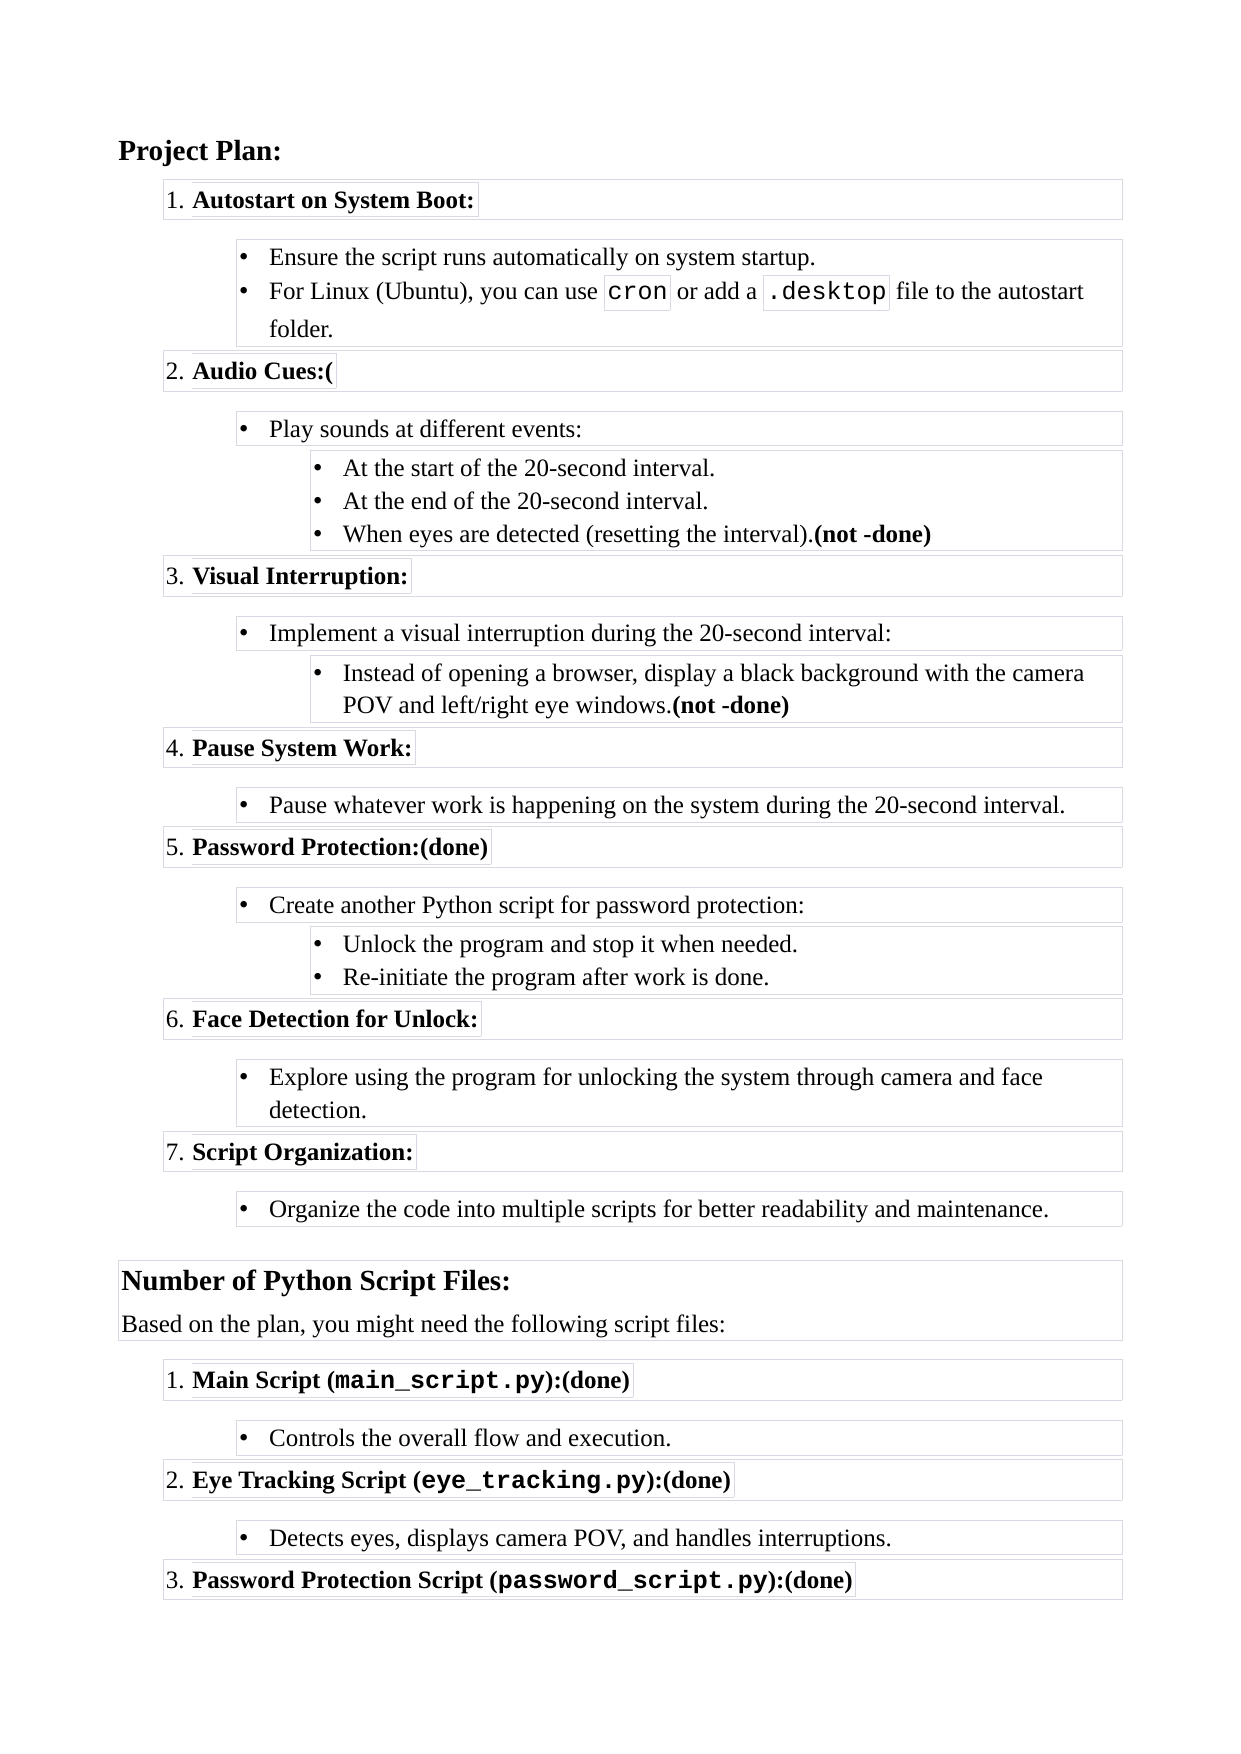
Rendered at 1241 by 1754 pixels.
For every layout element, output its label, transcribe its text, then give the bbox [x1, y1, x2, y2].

list Organize the code into multiple scripts for better readability and maintenance. [237, 1192, 1122, 1226]
list Password Protection Script (password_script.py):(done) [164, 1560, 1122, 1599]
list Explore using the program for unlocking the system through camera and face detection. [237, 1060, 1122, 1126]
list Eye Tracking Script (eye_tracking.py):(done) [164, 1460, 1122, 1500]
subtitle Project Plan: [118, 133, 1122, 166]
list Script Organization: [164, 1132, 1122, 1171]
list Implement a visual interruption during the 20-second interval: [237, 617, 1122, 650]
list Ensure the script runs automatically on system startup. [237, 240, 1122, 271]
text Based on the plan, you might need the following script files: [119, 1306, 1122, 1340]
list For Linux (Ubuntu), you can use cron or add a .desktop file to the autostart folder. [237, 272, 1122, 346]
list Pause System Work: [164, 728, 1122, 767]
list Play sounds at different events: [237, 412, 1122, 445]
list Detects eyes, displays camera POV, and handles interruptions. [237, 1521, 1122, 1554]
list Autostart on System Boot: [164, 180, 1122, 219]
list Password Protection:(done) [164, 827, 1122, 867]
list At the start of the 20-second interval. [311, 451, 1122, 482]
list Main Script (main_script.py):(done) [164, 1360, 1122, 1400]
list Pause whatever work is happening on the system during the 20-second interval. [237, 788, 1122, 822]
list When eyes are detected (resetting the interval).(not -done) [311, 516, 1122, 550]
list Re-initiate the program after work is done. [311, 959, 1122, 994]
list Face Detection for Unlock: [164, 999, 1122, 1039]
list Controls the overall flow and execution. [237, 1421, 1122, 1455]
list Audio Cues:( [164, 351, 1122, 391]
list Visual Interruption: [164, 556, 1122, 596]
list Unlock the program and stop it when needed. [311, 927, 1122, 958]
subtitle Number of Python Script Files: [119, 1261, 1122, 1296]
list Create another Python script for password protection: [237, 888, 1122, 922]
list At the end of the 20-second interval. [311, 483, 1122, 514]
list Instead of opening a browser, display a black background with the camera POV and left/right eye windows.(not -done) [311, 656, 1122, 722]
